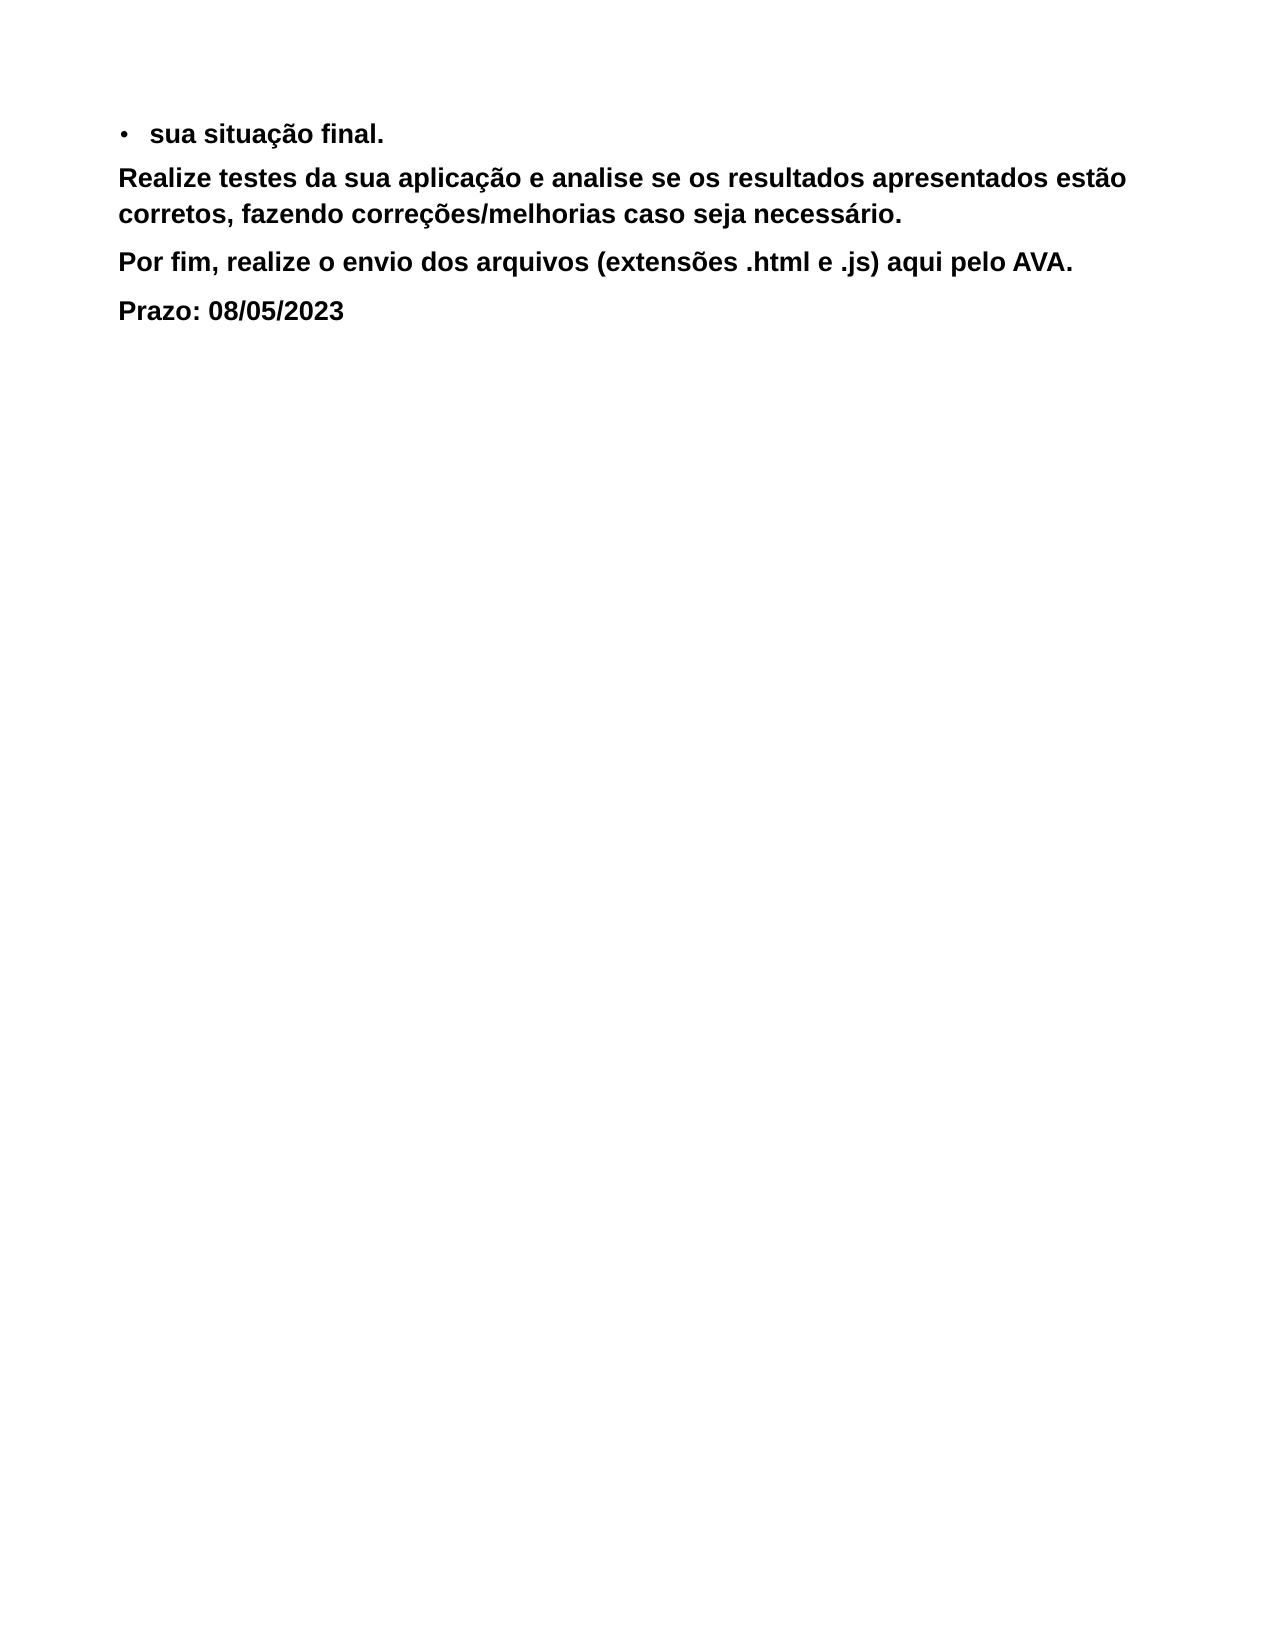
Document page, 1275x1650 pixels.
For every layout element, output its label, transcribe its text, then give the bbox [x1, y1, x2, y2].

text Realize testes da sua aplicação e analise se os resultados apresentados estão corretos, fazendo correções/melhorias caso seja necessário. [118, 162, 1157, 229]
text Prazo: 08/05/2023 [118, 295, 1157, 326]
text Por fim, realize o envio dos arquivos (extensões .html e .js) aqui pelo AVA. [118, 246, 1157, 277]
list sua situação final. [120, 118, 1157, 149]
